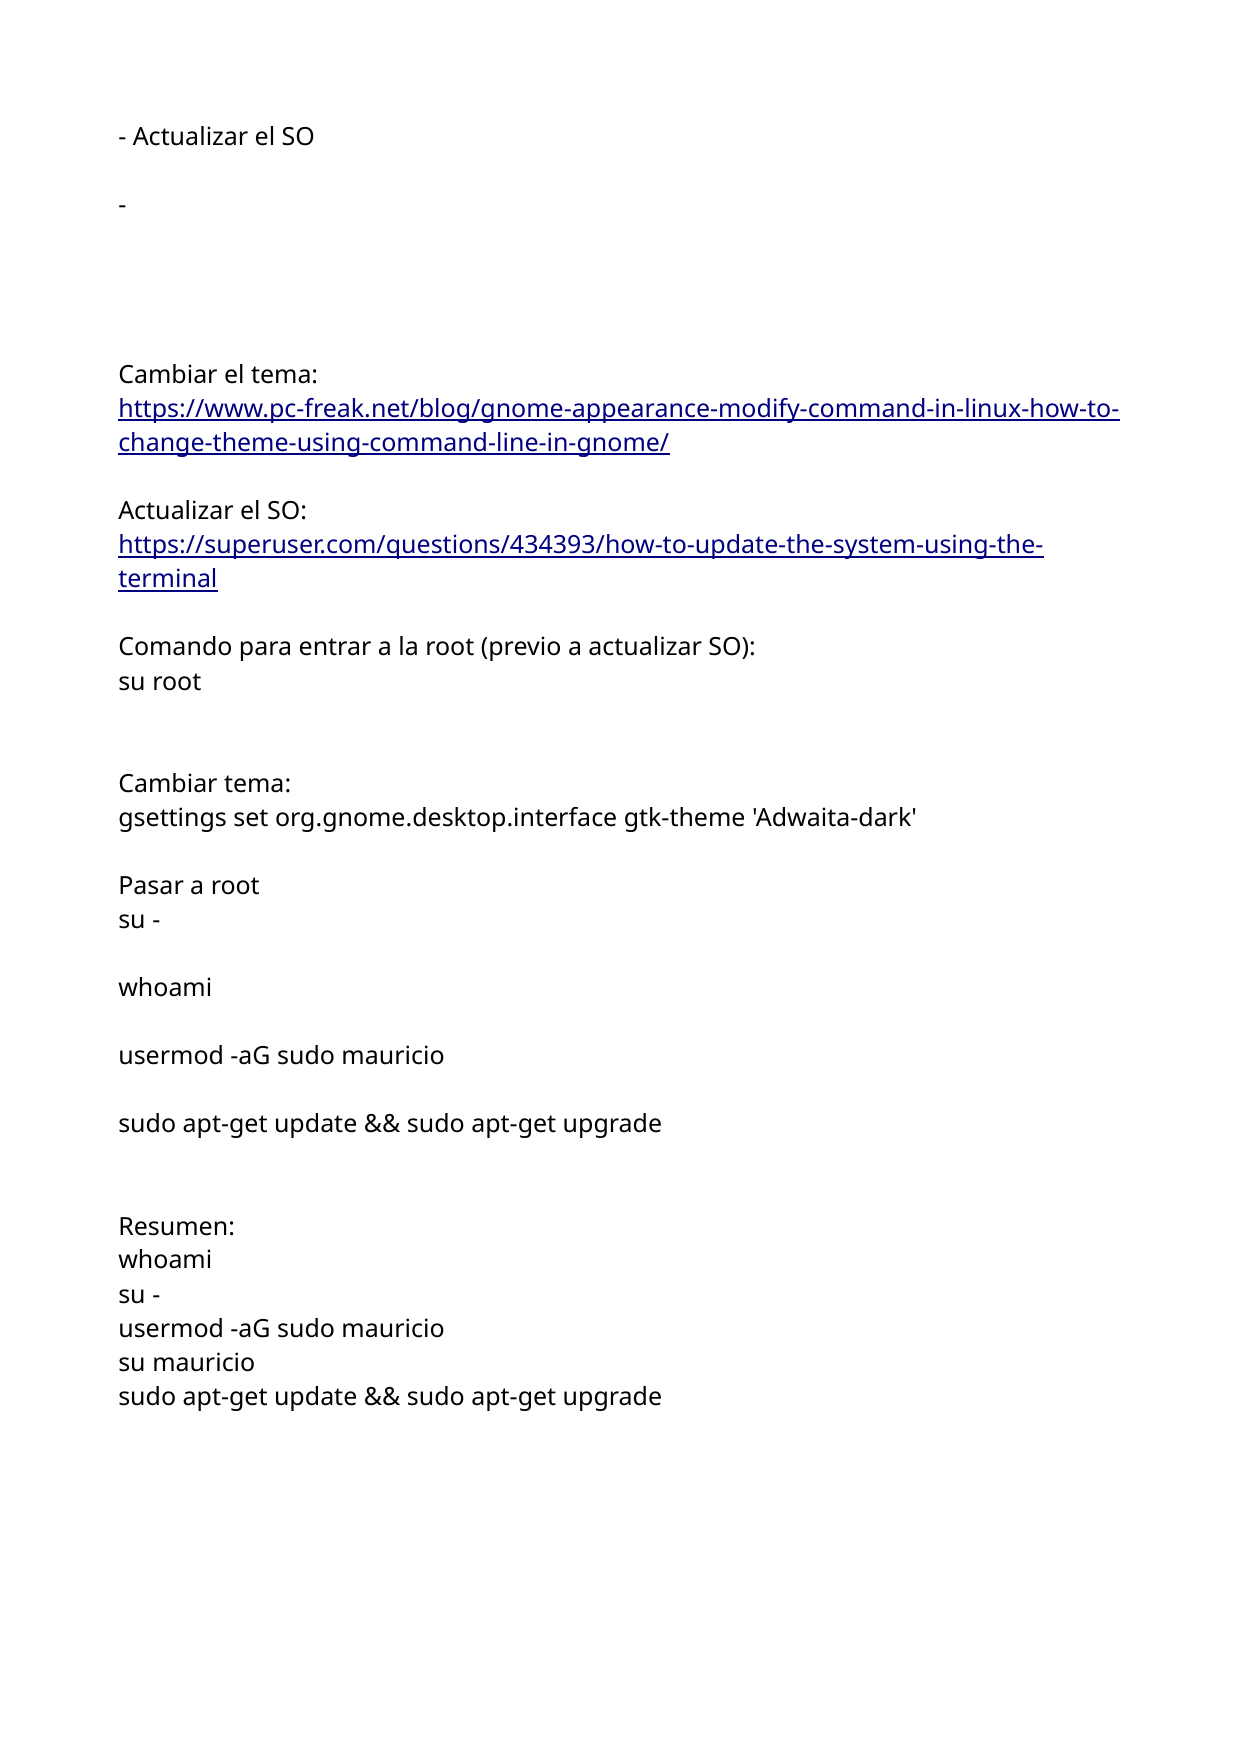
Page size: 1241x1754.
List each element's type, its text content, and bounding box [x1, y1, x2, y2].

text sudo apt-get update && sudo apt-get upgrade [118, 1378, 1122, 1412]
text Comando para entrar a la root (previo a actualizar SO): [118, 629, 1122, 663]
text su - [118, 902, 1122, 936]
text Pasar a root [118, 867, 1122, 902]
text Actualizar el SO: [118, 493, 1122, 527]
text https://superuser.com/questions/434393/how-to-update-the-system-using-the-terminal [118, 527, 1122, 595]
text Cambiar el tema: [118, 357, 1122, 391]
text https://www.pc-freak.net/blog/gnome-appearance-modify-command-in-linux-how-to-change-theme-using-command-line-in-gnome/ [118, 391, 1122, 459]
text - [118, 186, 1122, 220]
text usermod -aG sudo mauricio [118, 1310, 1122, 1344]
text su root [118, 663, 1122, 697]
text Cambiar tema: [118, 765, 1122, 799]
text Resumen: [118, 1208, 1122, 1242]
text su - [118, 1276, 1122, 1310]
text whoami [118, 970, 1122, 1004]
text gsettings set org.gnome.desktop.interface gtk-theme 'Adwaita-dark' [118, 799, 1122, 833]
text sudo apt-get update && sudo apt-get upgrade [118, 1106, 1122, 1140]
text - Actualizar el SO [118, 118, 1122, 152]
text su mauricio [118, 1344, 1122, 1378]
text usermod -aG sudo mauricio [118, 1038, 1122, 1072]
text whoami [118, 1242, 1122, 1276]
